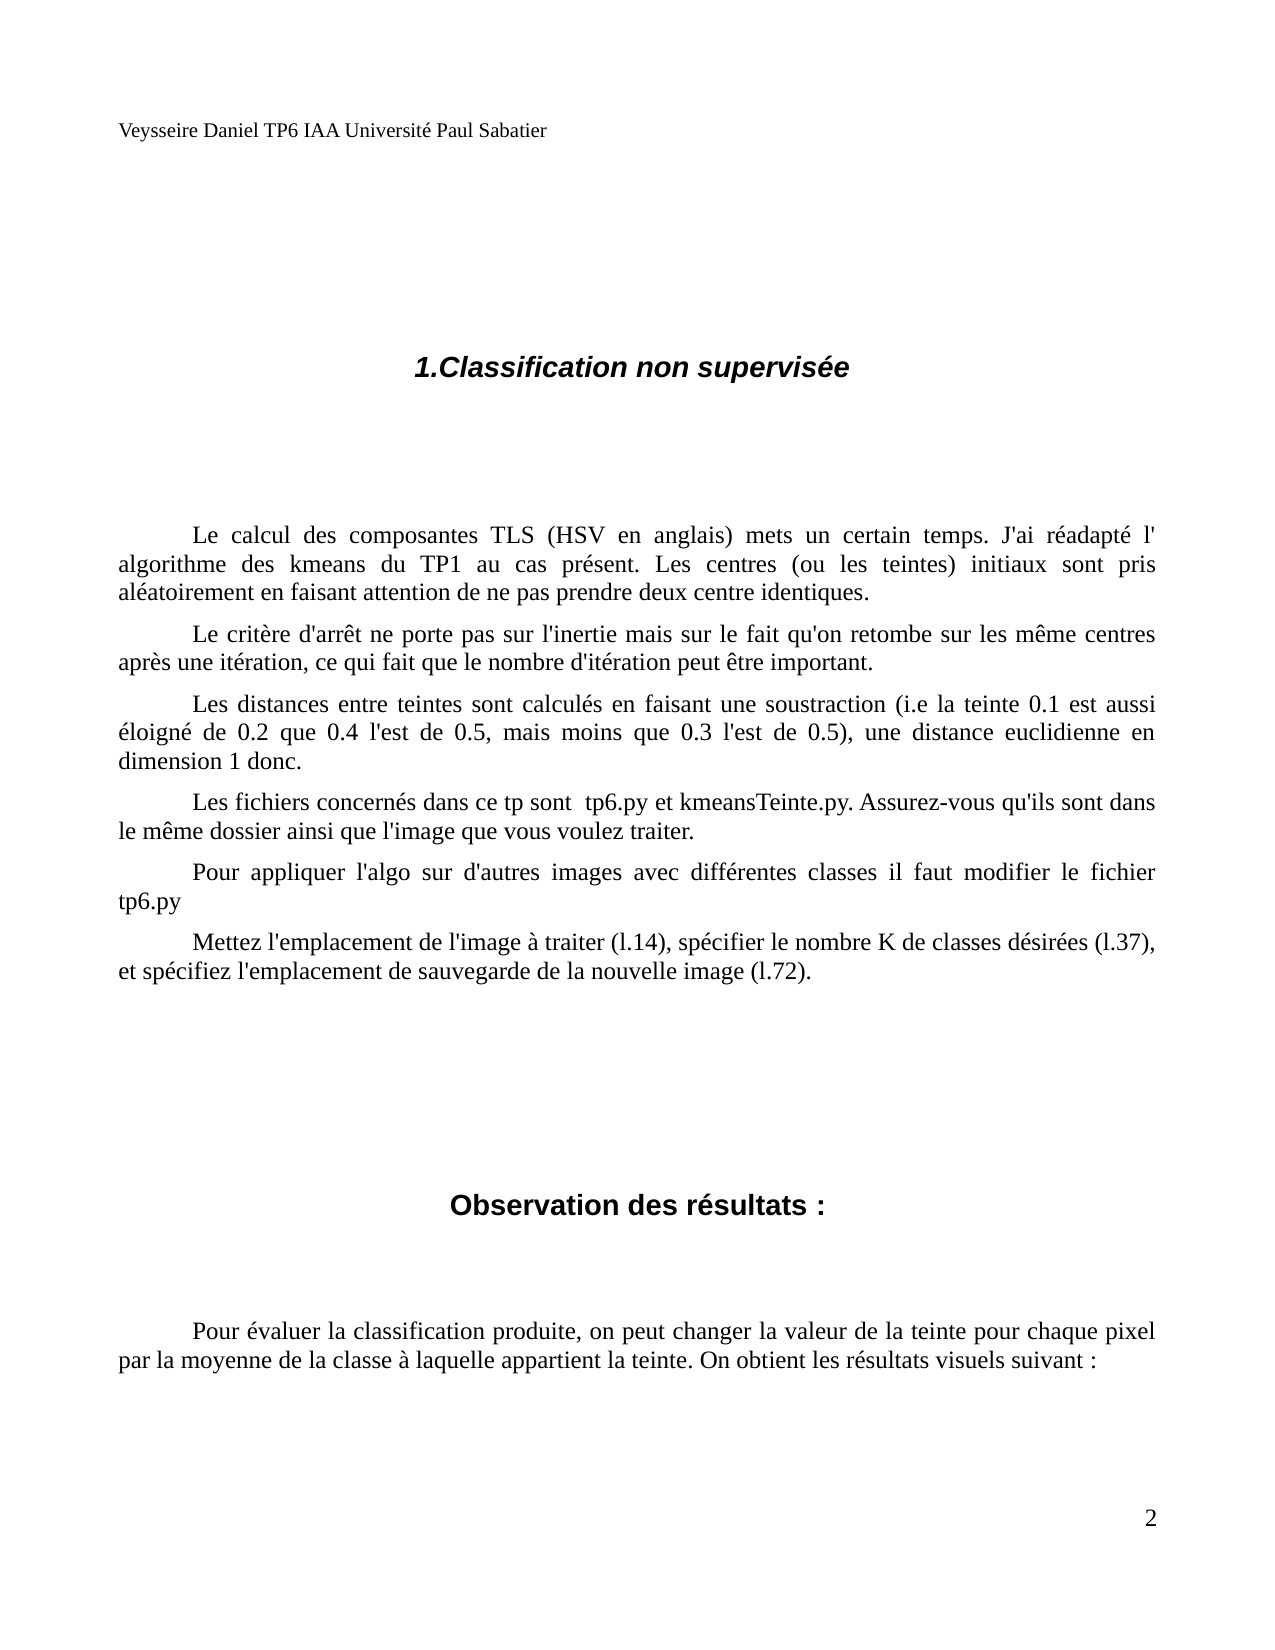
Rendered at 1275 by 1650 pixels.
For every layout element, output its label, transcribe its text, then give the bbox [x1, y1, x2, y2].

subtitle Mettez l'emplacement de l'image à traiter (l.14), spécifier le nombre K de classes désirées (l.37), et spécifiez l'emplacement de sauvegarde de la nouvelle image (l.72). [118, 927, 1157, 985]
subtitle 1.Classification non supervisée [118, 350, 1157, 384]
subtitle Les distances entre teintes sont calculés en faisant une soustraction (i.e la teinte 0.1 est aussi éloigné de 0.2 que 0.4 l'est de 0.5, mais moins que 0.3 l'est de 0.5), une distance euclidienne en dimension 1 donc. [118, 689, 1157, 775]
subtitle Les fichiers concernés dans ce tp sont tp6.py et kmeansTeinte.py. Assurez-vous qu'ils sont dans le même dossier ainsi que l'image que vous voulez traiter. [118, 787, 1157, 845]
subtitle Le critère d'arrêt ne porte pas sur l'inertie mais sur le fait qu'on retombe sur les même centres après une itération, ce qui fait que le nombre d'itération peut être important. [118, 619, 1157, 676]
subtitle Pour appliquer l'algo sur d'autres images avec différentes classes il faut modifier le fichier tp6.py [118, 857, 1157, 915]
subtitle Le calcul des composantes TLS (HSV en anglais) mets un certain temps. J'ai réadapté l' algorithme des kmeans du TP1 au cas présent. Les centres (ou les teintes) initiaux sont pris aléatoirement en faisant attention de ne pas prendre deux centre identiques. [118, 520, 1157, 606]
text Pour évaluer la classification produite, on peut changer la valeur de la teinte pour chaque pixel par la moyenne de la classe à laquelle appartient la teinte. On obtient les résultats visuels suivant : [118, 1316, 1157, 1373]
subtitle Observation des résultats : [118, 1187, 1157, 1221]
